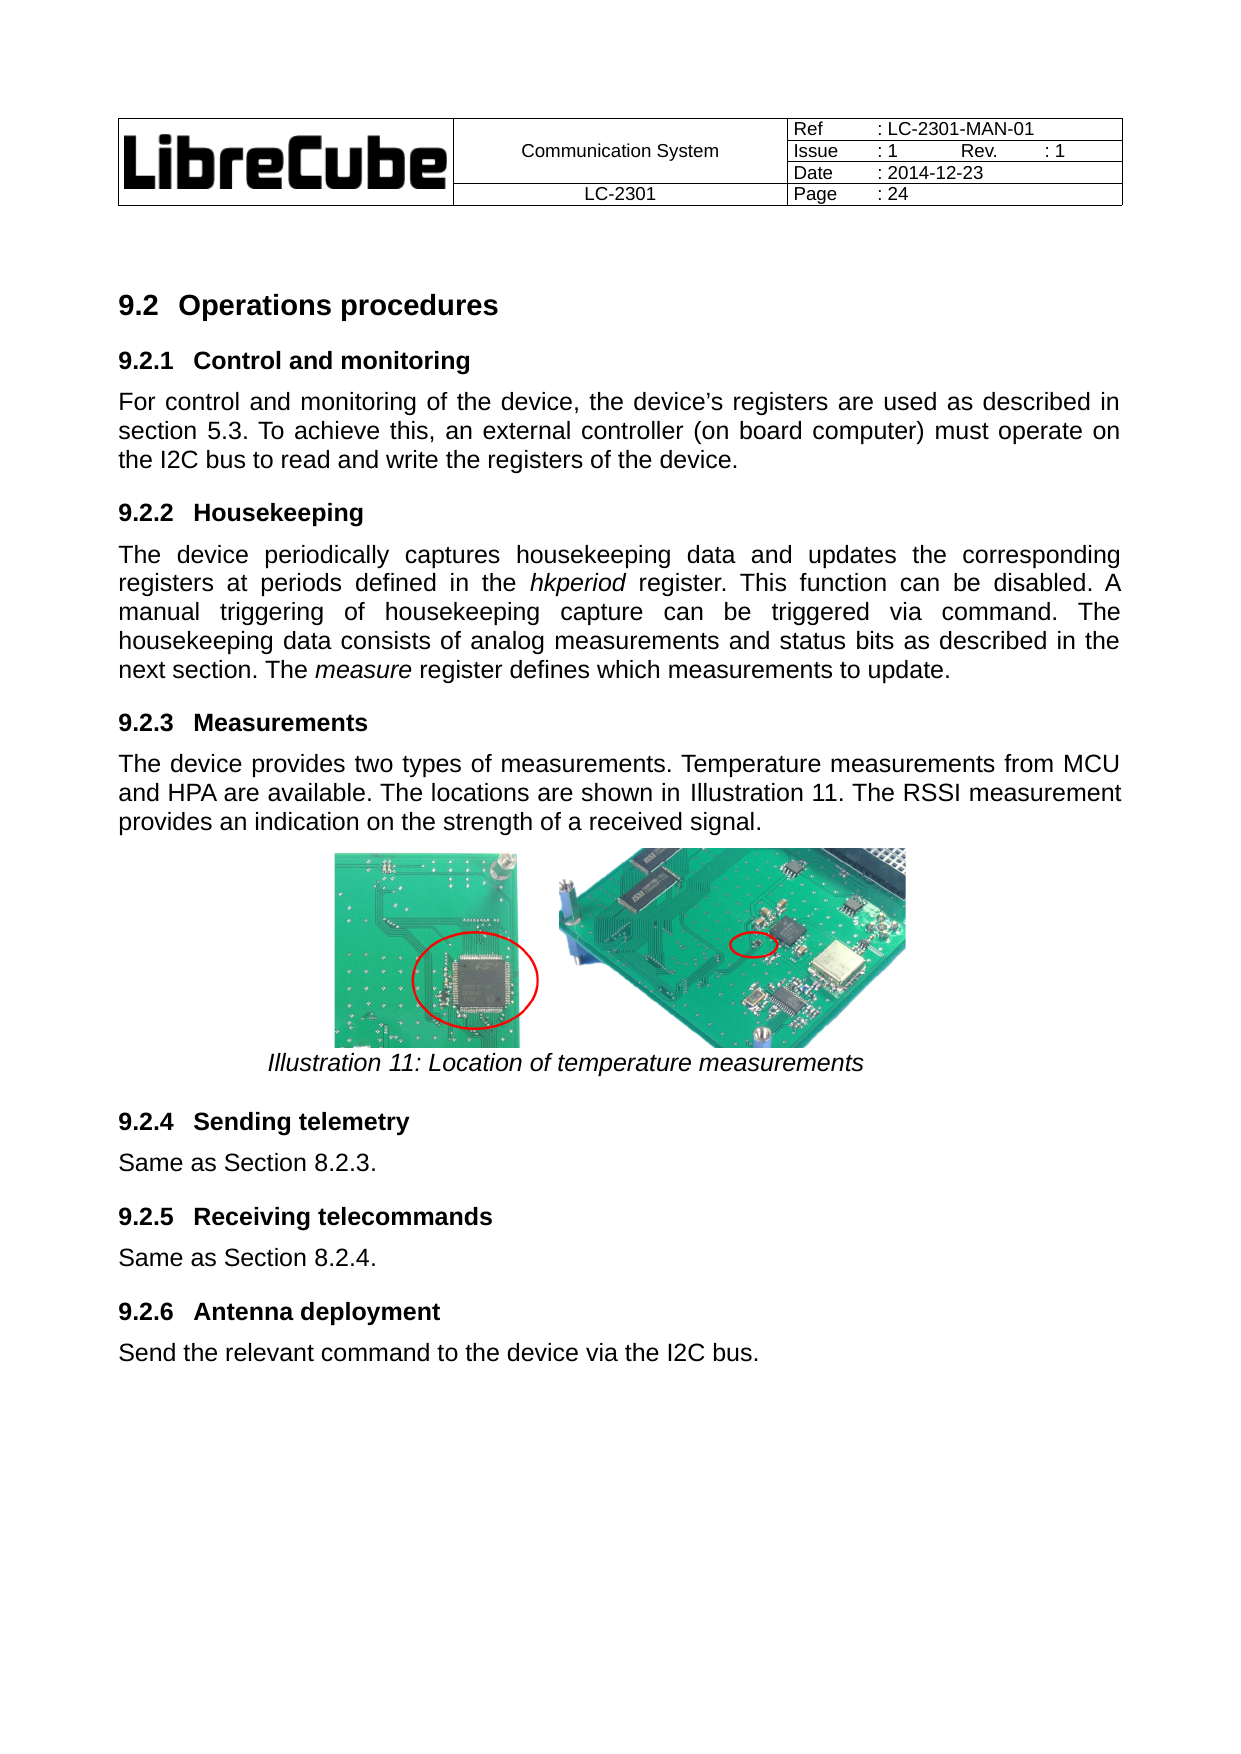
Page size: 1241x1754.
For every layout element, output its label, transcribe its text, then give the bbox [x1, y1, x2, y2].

text Illustration 11: Location of temperature measurements [267, 848, 973, 1076]
subtitle Operations procedures [118, 288, 1122, 321]
subtitle Measurements [118, 708, 1122, 737]
text Send the relevant command to the device via the I2C bus. [118, 1338, 1122, 1366]
text The device periodically captures housekeeping data and updates the corresponding registers at periods defined in the hkperiod register. This function can be disabled. A manual triggering of housekeeping capture can be triggered via command. The housekeeping data consists of analog measurements and status bits as described in the next section. The measure register defines which measurements to update. [118, 539, 1122, 683]
picture [334, 848, 906, 1048]
text Same as Section 8.2.4. [118, 1243, 1122, 1272]
text For control and monitoring of the device, the device’s registers are used as described in section 5.3. To achieve this, an external controller (on board computer) must operate on the I2C bus to read and write the registers of the device. [118, 387, 1122, 474]
subtitle Housekeeping [118, 498, 1122, 527]
subtitle Control and monitoring [118, 346, 1122, 375]
subtitle Receiving telecommands [118, 1202, 1122, 1231]
picture [124, 134, 447, 189]
text Same as Section 8.2.3. [118, 1148, 1122, 1177]
subtitle Antenna deployment [118, 1296, 1122, 1325]
subtitle Sending telemetry [118, 1107, 1122, 1136]
text The device provides two types of measurements. Temperature measurements from MCU and HPA are available. The locations are shown in Illustration 11. The RSSI measurement provides an indication on the strength of a received signal. [118, 749, 1122, 836]
